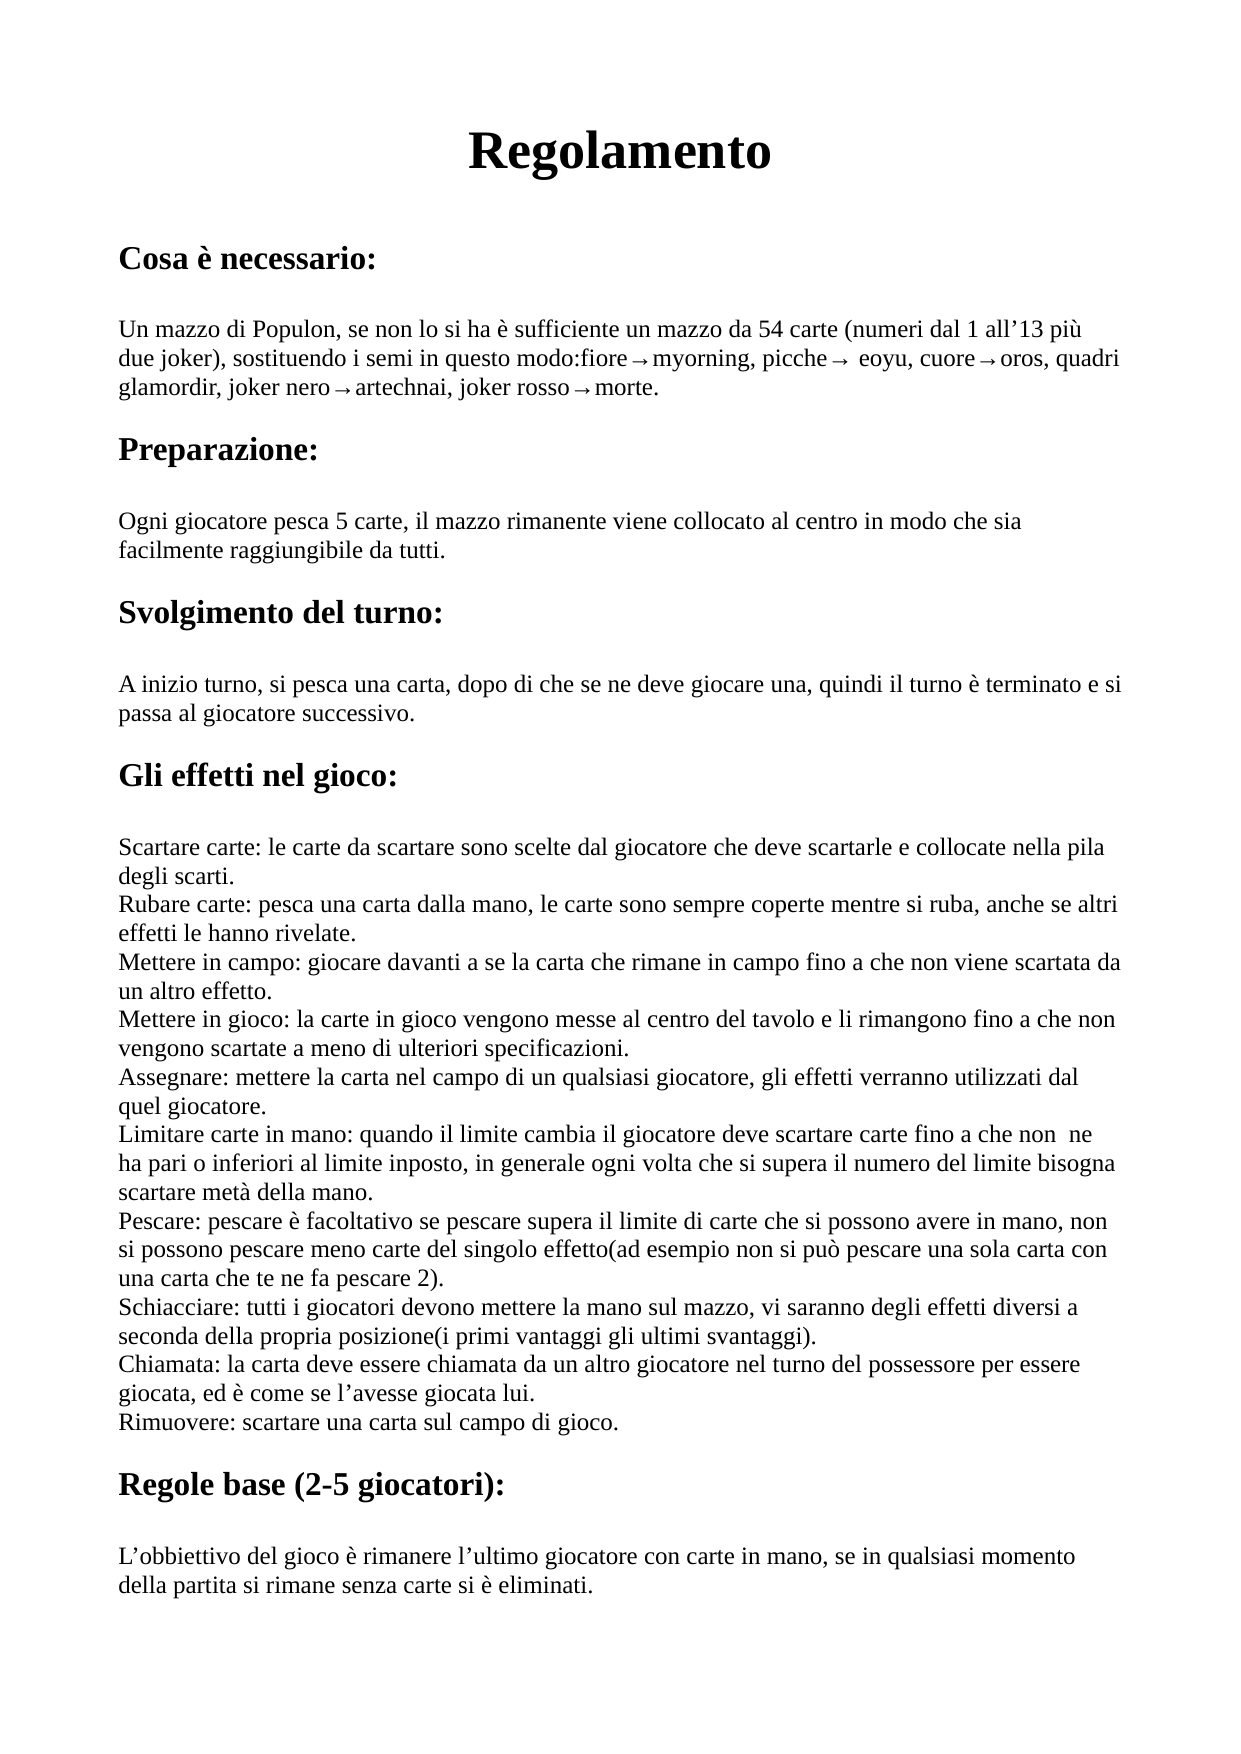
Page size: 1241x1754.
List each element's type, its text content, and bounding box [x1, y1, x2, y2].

text L’obbiettivo del gioco è rimanere l’ultimo giocatore con carte in mano, se in qualsiasi momento della partita si rimane senza carte si è eliminati. [118, 1541, 1122, 1599]
text A inizio turno, si pesca una carta, dopo di che se ne deve giocare una, quindi il turno è terminato e si passa al giocatore successivo. [118, 669, 1122, 727]
text Regolamento [118, 118, 1122, 180]
text Rubare carte: pesca una carta dalla mano, le carte sono sempre coperte mentre si ruba, anche se altri effetti le hanno rivelate. [118, 889, 1122, 947]
text Ogni giocatore pesca 5 carte, il mazzo rimanente viene collocato al centro in modo che sia facilmente raggiungibile da tutti. [118, 506, 1122, 564]
text Regole base (2-5 giocatori): [118, 1464, 1122, 1503]
text Mettere in gioco: la carte in gioco vengono messe al centro del tavolo e li rimangono fino a che non vengono scartate a meno di ulteriori specificazioni. [118, 1004, 1122, 1062]
text Chiamata: la carta deve essere chiamata da un altro giocatore nel turno del possessore per essere giocata, ed è come se l’avesse giocata lui. [118, 1349, 1122, 1407]
text Mettere in campo: giocare davanti a se la carta che rimane in campo fino a che non viene scartata da un altro effetto. [118, 947, 1122, 1004]
text Schiacciare: tutti i giocatori devono mettere la mano sul mazzo, vi saranno degli effetti diversi a seconda della propria posizione(i primi vantaggi gli ultimi svantaggi). [118, 1292, 1122, 1349]
text Svolgimento del turno: [118, 592, 1122, 631]
text Pescare: pescare è facoltativo se pescare supera il limite di carte che si possono avere in mano, non si possono pescare meno carte del singolo effetto(ad esempio non si può pescare una sola carta con una carta che te ne fa pescare 2). [118, 1206, 1122, 1292]
text Limitare carte in mano: quando il limite cambia il giocatore deve scartare carte fino a che non ne ha pari o inferiori al limite inposto, in generale ogni volta che si supera il numero del limite bisogna scartare metà della mano. [118, 1119, 1122, 1206]
text Cosa è necessario: [118, 238, 1122, 276]
text Preparazione: [118, 429, 1122, 468]
text Scartare carte: le carte da scartare sono scelte dal giocatore che deve scartarle e collocate nella pila degli scarti. [118, 832, 1122, 889]
text Assegnare: mettere la carta nel campo di un qualsiasi giocatore, gli effetti verranno utilizzati dal quel giocatore. [118, 1062, 1122, 1119]
text Rimuovere: scartare una carta sul campo di gioco. [118, 1407, 1122, 1436]
text Gli effetti nel gioco: [118, 755, 1122, 794]
text Un mazzo di Populon, se non lo si ha è sufficiente un mazzo da 54 carte (numeri dal 1 all’13 più due joker), sostituendo i semi in questo modo:fiore→myorning, picche→ eoyu, cuore→oros, quadri glamordir, joker nero→artechnai, joker rosso→morte. [118, 314, 1122, 401]
